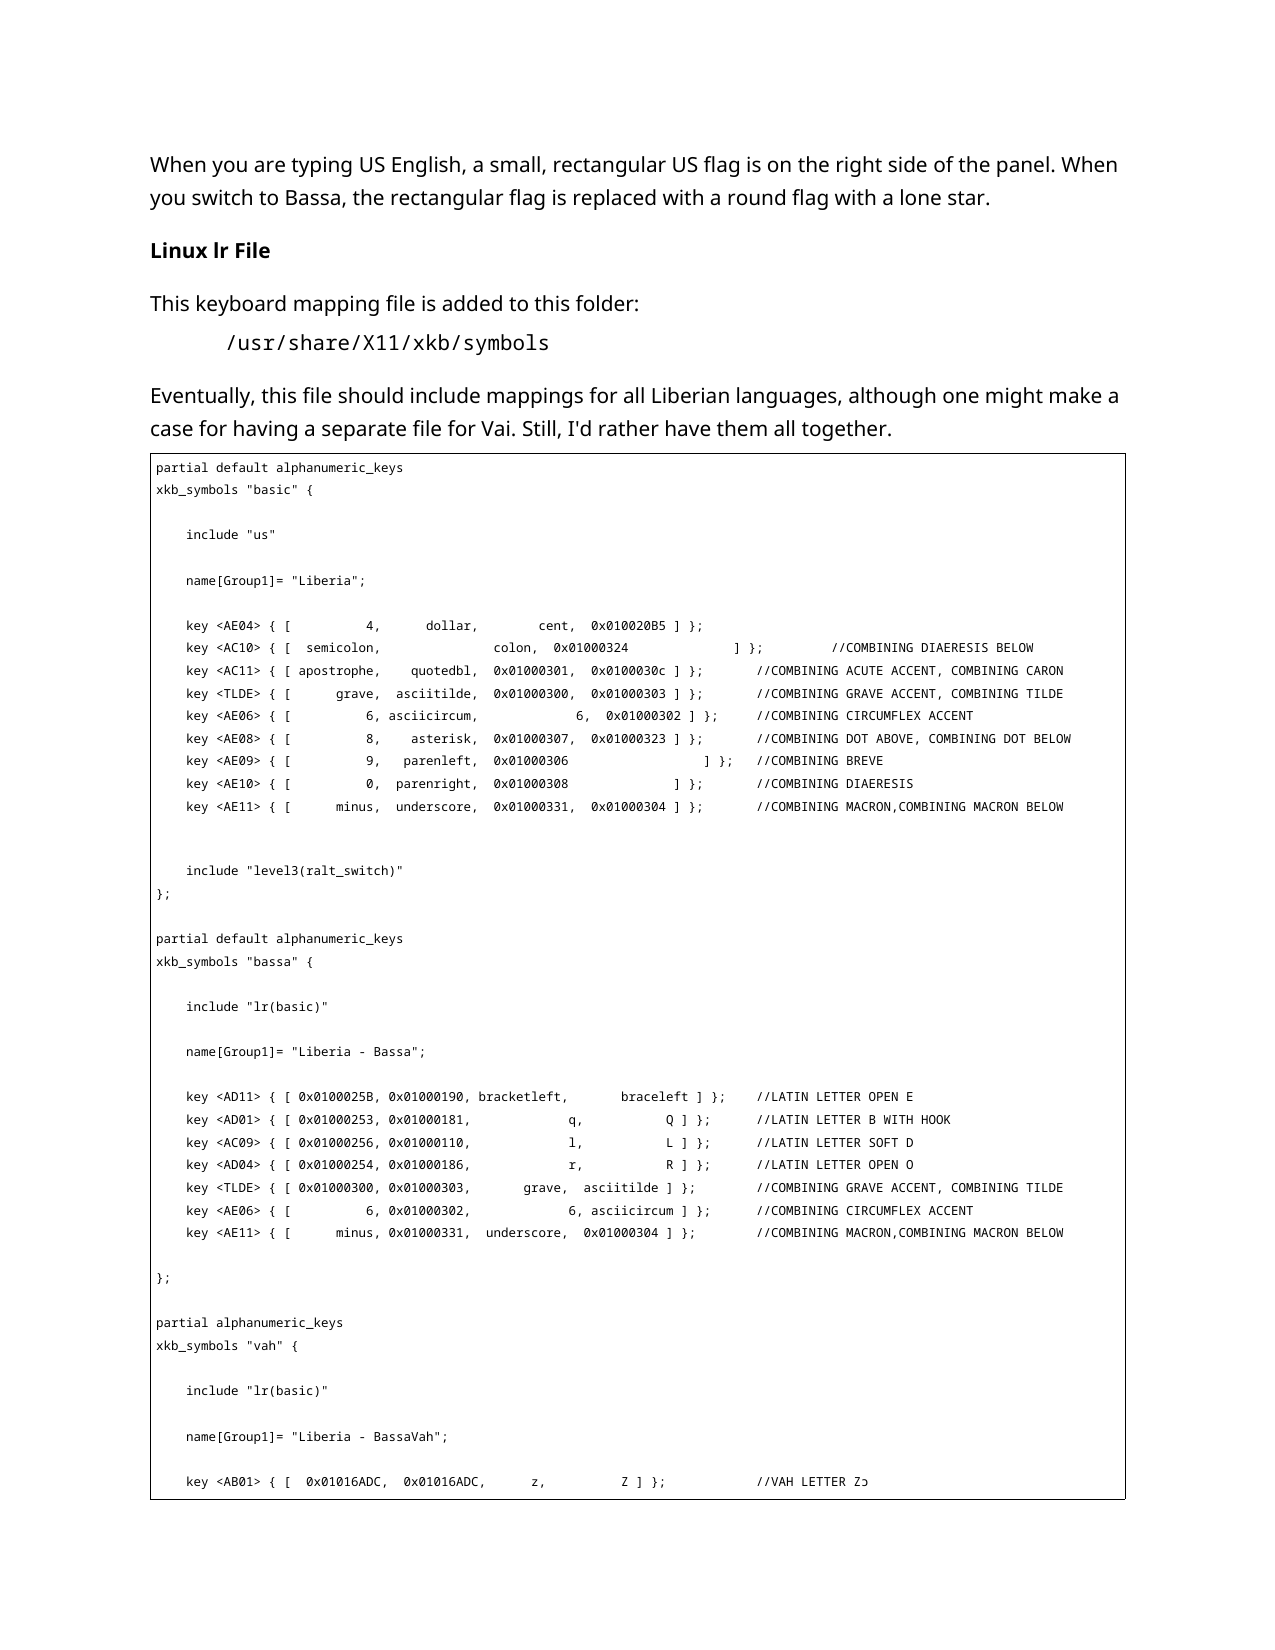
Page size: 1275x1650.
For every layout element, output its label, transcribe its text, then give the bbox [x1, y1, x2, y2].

text Eventually, this file should include mappings for all Liberian languages, although one might make a case for having a separate file for Vai. Still, I'd rather have them all together. [150, 382, 1125, 443]
text /usr/share/X11/xkb/symbols [225, 328, 1125, 357]
text When you are typing US English, a small, rectangular US flag is on the right side of the panel. When you switch to Bassa, the rectangular flag is replaced with a round flag with a lone star. [150, 150, 1125, 211]
text Linux lr File [150, 236, 1125, 264]
table_header partial default alphanumeric_keys xkb_symbols "basic" { include "us" name[Group1]= "Liberia"; key <AE04> { [ 4, dollar, cent, 0x010020B5 ] }; key <AC10> { [ semicolon, colon, 0x01000324 ] }; //COMBINING DIAERESIS BELOW key <AC11> { [ apostrophe, quotedbl, 0x01000301, 0x0100030c ] }; //COMBINING ACUTE ACCENT, COMBINING CARON key <TLDE> { [ grave, asciitilde, 0x01000300, 0x01000303 ] }; //COMBINING GRAVE ACCENT, COMBINING TILDE key <AE06> { [ 6, asciicircum, 6, 0x01000302 ] }; //COMBINING CIRCUMFLEX ACCENT key <AE08> { [ 8, asterisk, 0x01000307, 0x01000323 ] }; //COMBINING DOT ABOVE, COMBINING DOT BELOW key <AE09> { [ 9, parenleft, 0x01000306 ] }; //COMBINING BREVE key <AE10> { [ 0, parenright, 0x01000308 ] }; //COMBINING DIAERESIS key <AE11> { [ minus, underscore, 0x01000331, 0x01000304 ] }; //COMBINING MACRON,COMBINING MACRON BELOW include "level3(ralt_switch)" }; partial default alphanumeric_keys xkb_symbols "bassa" { include "lr(basic)" name[Group1]= "Liberia - Bassa"; key <AD11> { [ 0x0100025B, 0x01000190, bracketleft, braceleft ] }; //LATIN LETTER OPEN E key <AD01> { [ 0x01000253, 0x01000181, q, Q ] }; //LATIN LETTER B WITH HOOK key <AC09> { [ 0x01000256, 0x01000110, l, L ] }; //LATIN LETTER SOFT D key <AD04> { [ 0x01000254, 0x01000186, r, R ] }; //LATIN LETTER OPEN O key <TLDE> { [ 0x01000300, 0x01000303, grave, asciitilde ] }; //COMBINING GRAVE ACCENT, COMBINING TILDE key <AE06> { [ 6, 0x01000302, 6, asciicircum ] }; //COMBINING CIRCUMFLEX ACCENT key <AE11> { [ minus, 0x01000331, underscore, 0x01000304 ] }; //COMBINING MACRON,COMBINING MACRON BELOW }; partial alphanumeric_keys xkb_symbols "vah" { include "lr(basic)" name[Group1]= "Liberia - BassaVah"; key <AB01> { [ 0x01016ADC, 0x01016ADC, z, Z ] }; //VAH LETTER Zɔ [151, 454, 1125, 1499]
text This keyboard mapping file is added to this folder: [150, 289, 1125, 318]
